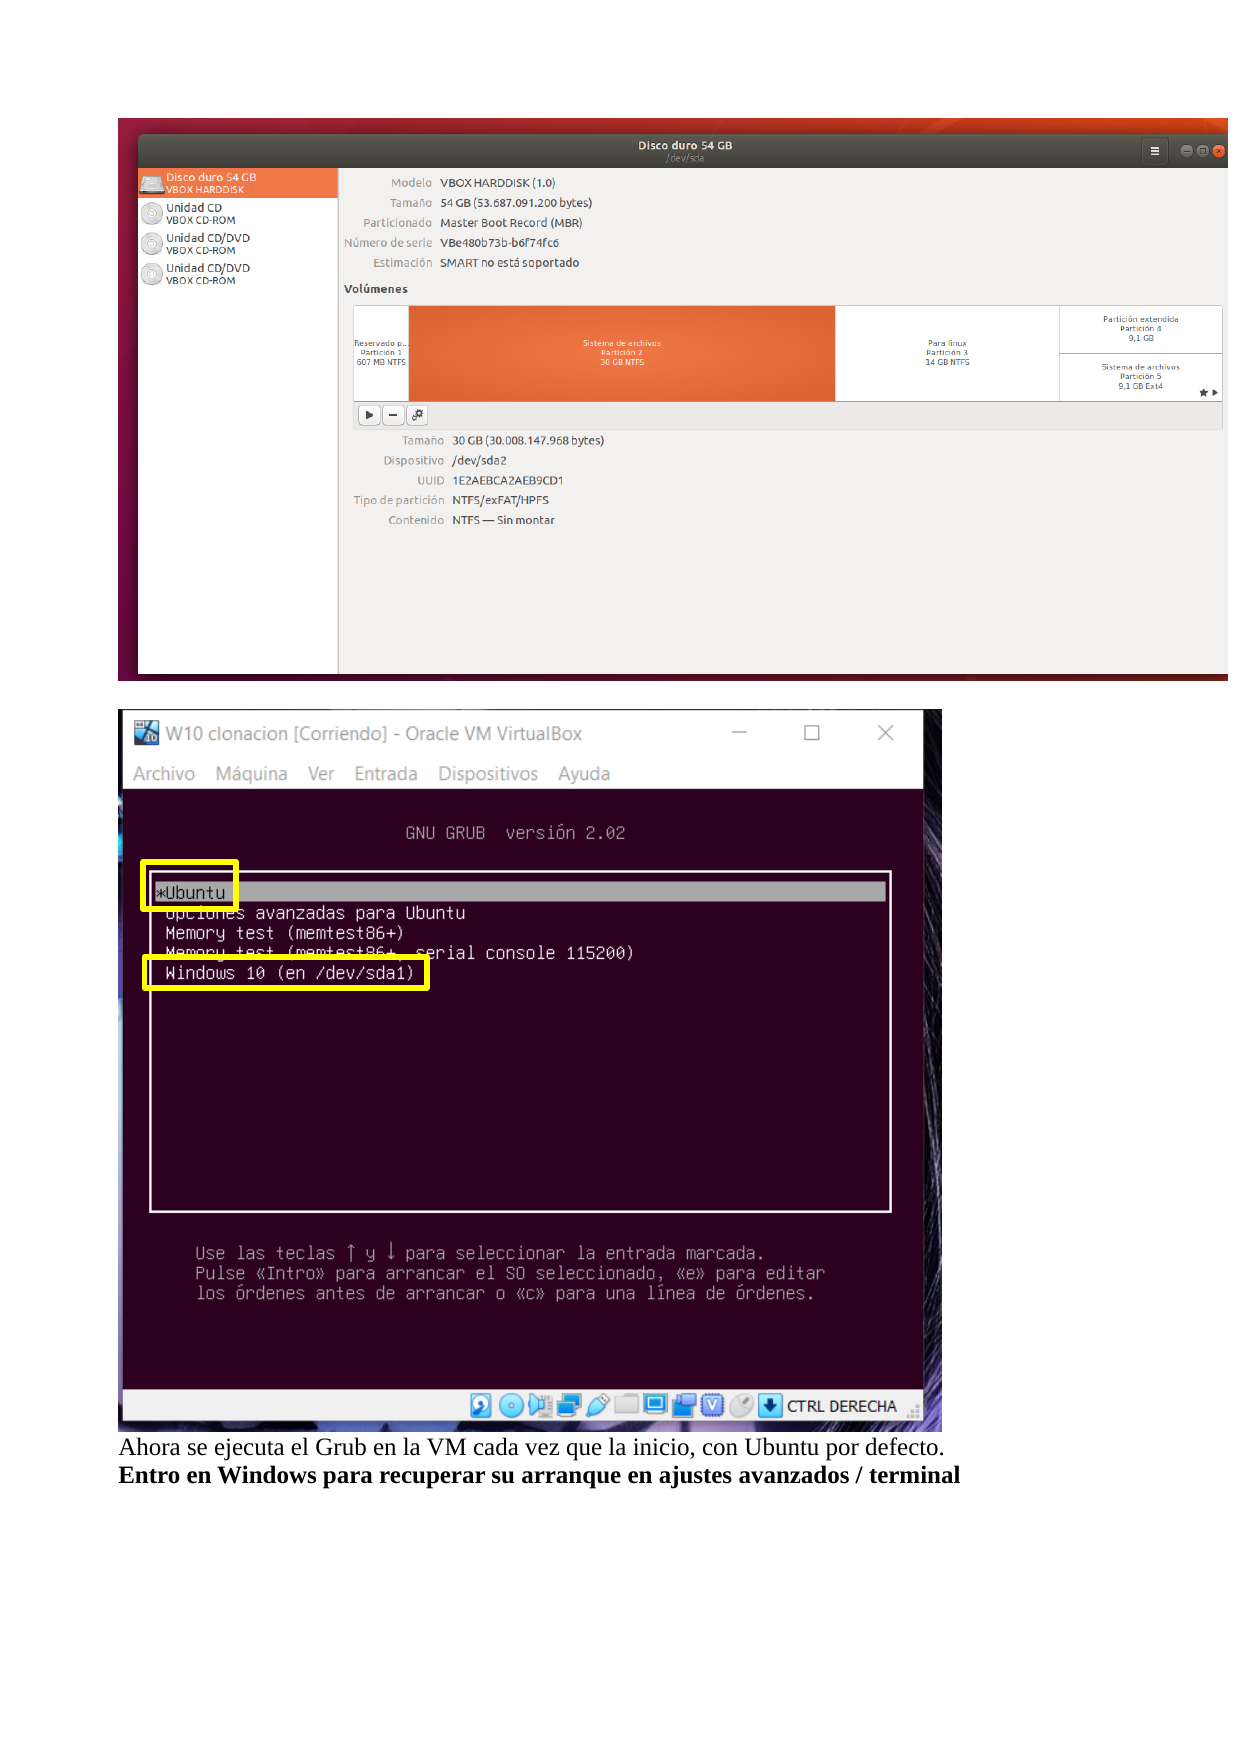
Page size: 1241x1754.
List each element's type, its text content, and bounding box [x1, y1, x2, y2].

picture [118, 118, 1228, 681]
text Ahora se ejecuta el Grub en la VM cada vez que la inicio, con Ubuntu por defecto. [118, 1432, 1122, 1461]
picture [118, 709, 942, 1432]
text Entro en Windows para recuperar su arranque en ajustes avanzados / terminal [118, 1461, 1122, 1489]
